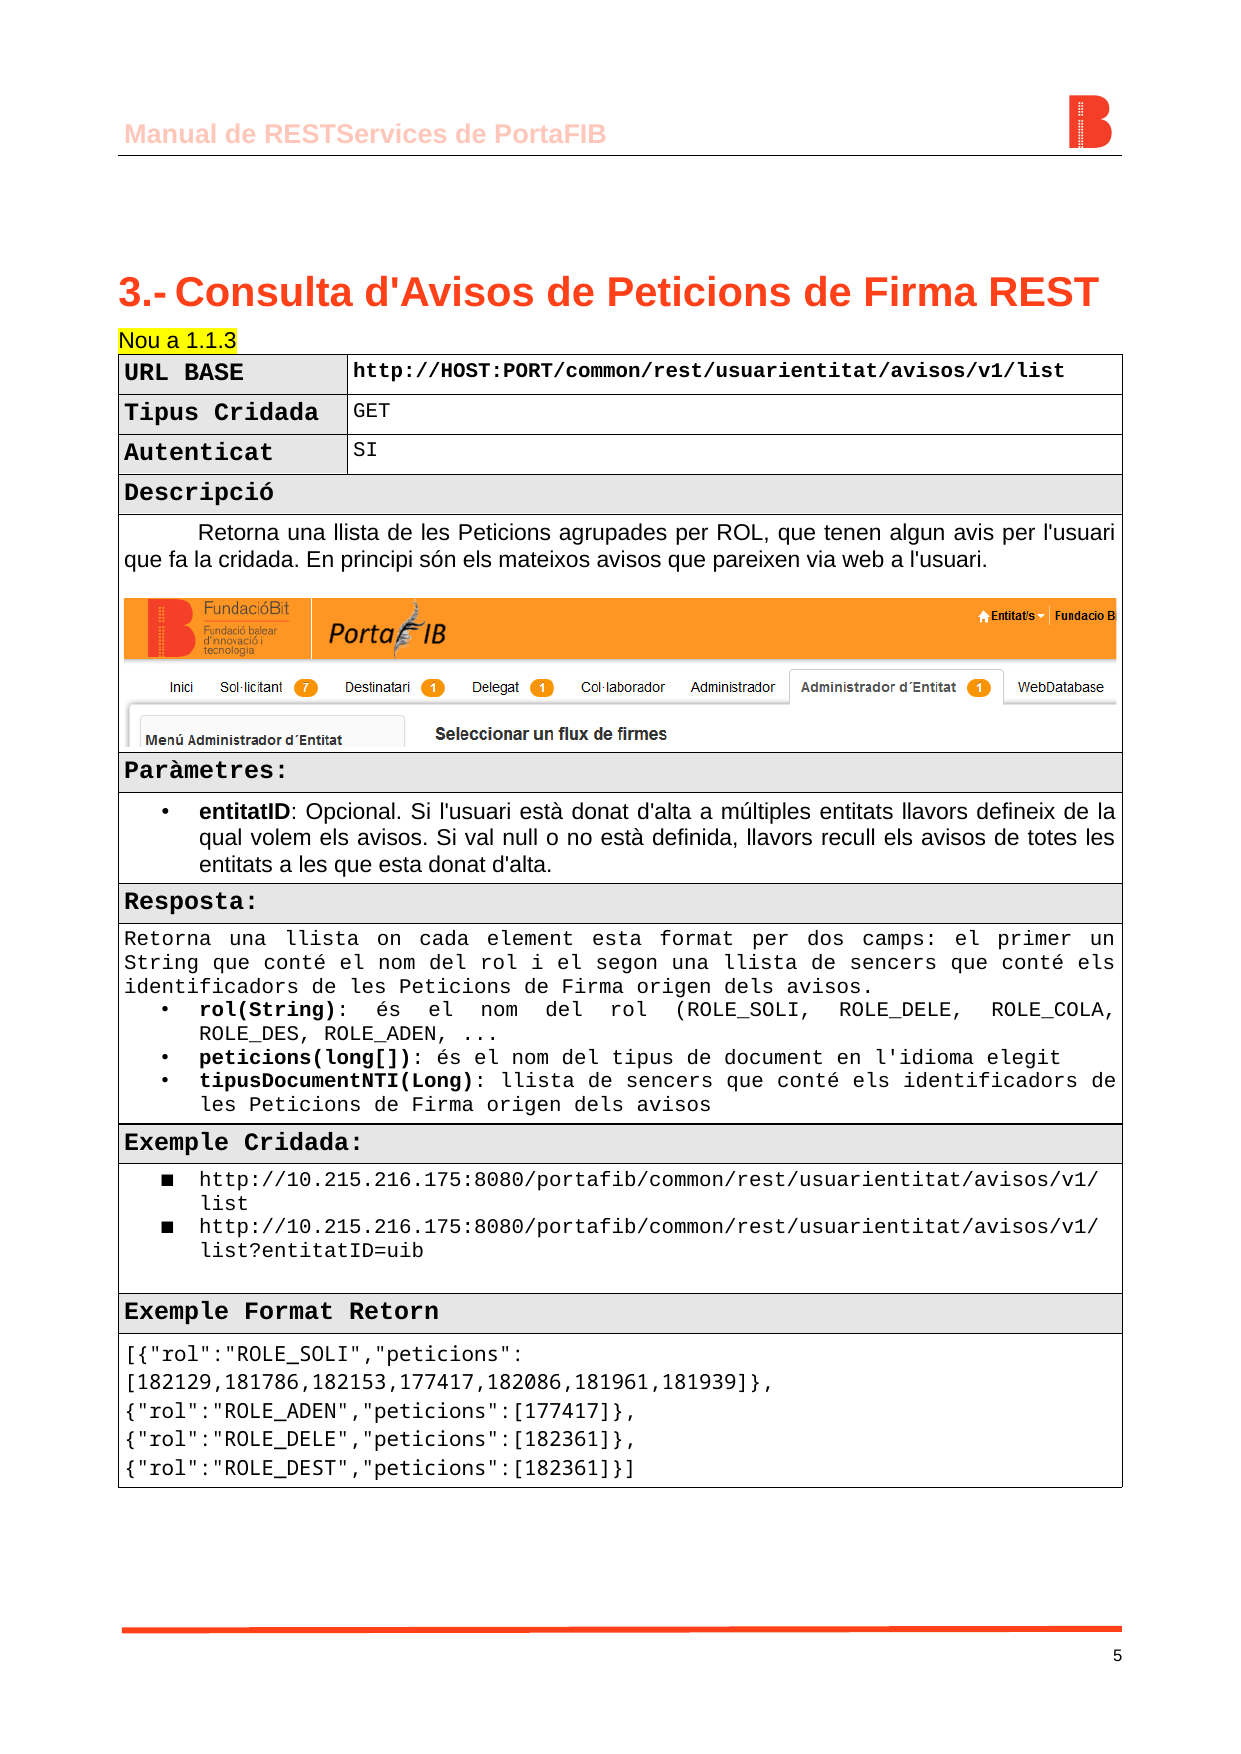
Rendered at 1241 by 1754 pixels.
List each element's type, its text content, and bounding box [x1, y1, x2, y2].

table_cell Resposta: [119, 884, 1122, 923]
table_cell Exemple Format Retorn [119, 1294, 1122, 1333]
table_cell SI [348, 435, 1122, 473]
table_cell Retorna una llista de les Peticions agrupades per ROL, que tenen algun avis per l'usuari que fa la cridada. En principi són els mateixos avisos que pareixen via web a l'usuari. [119, 515, 1122, 752]
table_header http://HOST:PORT/common/rest/usuarientitat/avisos/v1/list [348, 355, 1122, 394]
table_cell Autenticat [119, 435, 347, 473]
table_cell Descripció [119, 475, 1122, 513]
table_cell [{"rol":"ROLE_SOLI","peticions":[182129,181786,182153,177417,182086,181961,181939]}, {"rol":"ROLE_ADEN","peticions":[177417]}, {"rol":"ROLE_DELE","peticions":[182361]}, {"rol":"ROLE_DEST","peticions":[182361]}] [119, 1334, 1122, 1487]
table_cell http://10.215.216.175:8080/portafib/common/rest/usuarientitat/avisos/v1/list http://10.215.216.175:8080/portafib/common/rest/usuarientitat/avisos/v1/list?entitatID=uib [119, 1164, 1122, 1293]
table_cell entitatID: Opcional. Si l'usuari està donat d'alta a múltiples entitats llavors defineix de la qual volem els avisos. Si val null o no està definida, llavors recull els avisos de totes les entitats a les que esta donat d'alta. [119, 793, 1122, 883]
table_cell Tipus Cridada [119, 395, 347, 434]
text Nou a 1.1.3 [118, 327, 1122, 354]
table_header URL BASE [119, 355, 347, 394]
picture [123, 598, 1117, 747]
picture [1063, 94, 1117, 150]
table_header Exemple Cridada: [119, 1125, 1122, 1163]
table_cell GET [348, 395, 1122, 434]
table_cell Retorna una llista on cada element esta format per dos camps: el primer un String que conté el nom del rol i el segon una llista de sencers que conté els identificadors de les Peticions de Firma origen dels avisos. rol(String): és el nom del rol (ROLE_SOLI, ROLE_DELE, ROLE_COLA, ROLE_DES, ROLE_ADEN, ... peticions(long[]): és el nom del tipus de document en l'idioma elegit tipusDocumentNTI(Long): llista de sencers que conté els identificadors de les Peticions de Firma origen dels avisos [119, 924, 1122, 1123]
subtitle Consulta d'Avisos de Peticions de Firma REST [118, 267, 1122, 315]
table_cell Paràmetres: [119, 753, 1122, 792]
